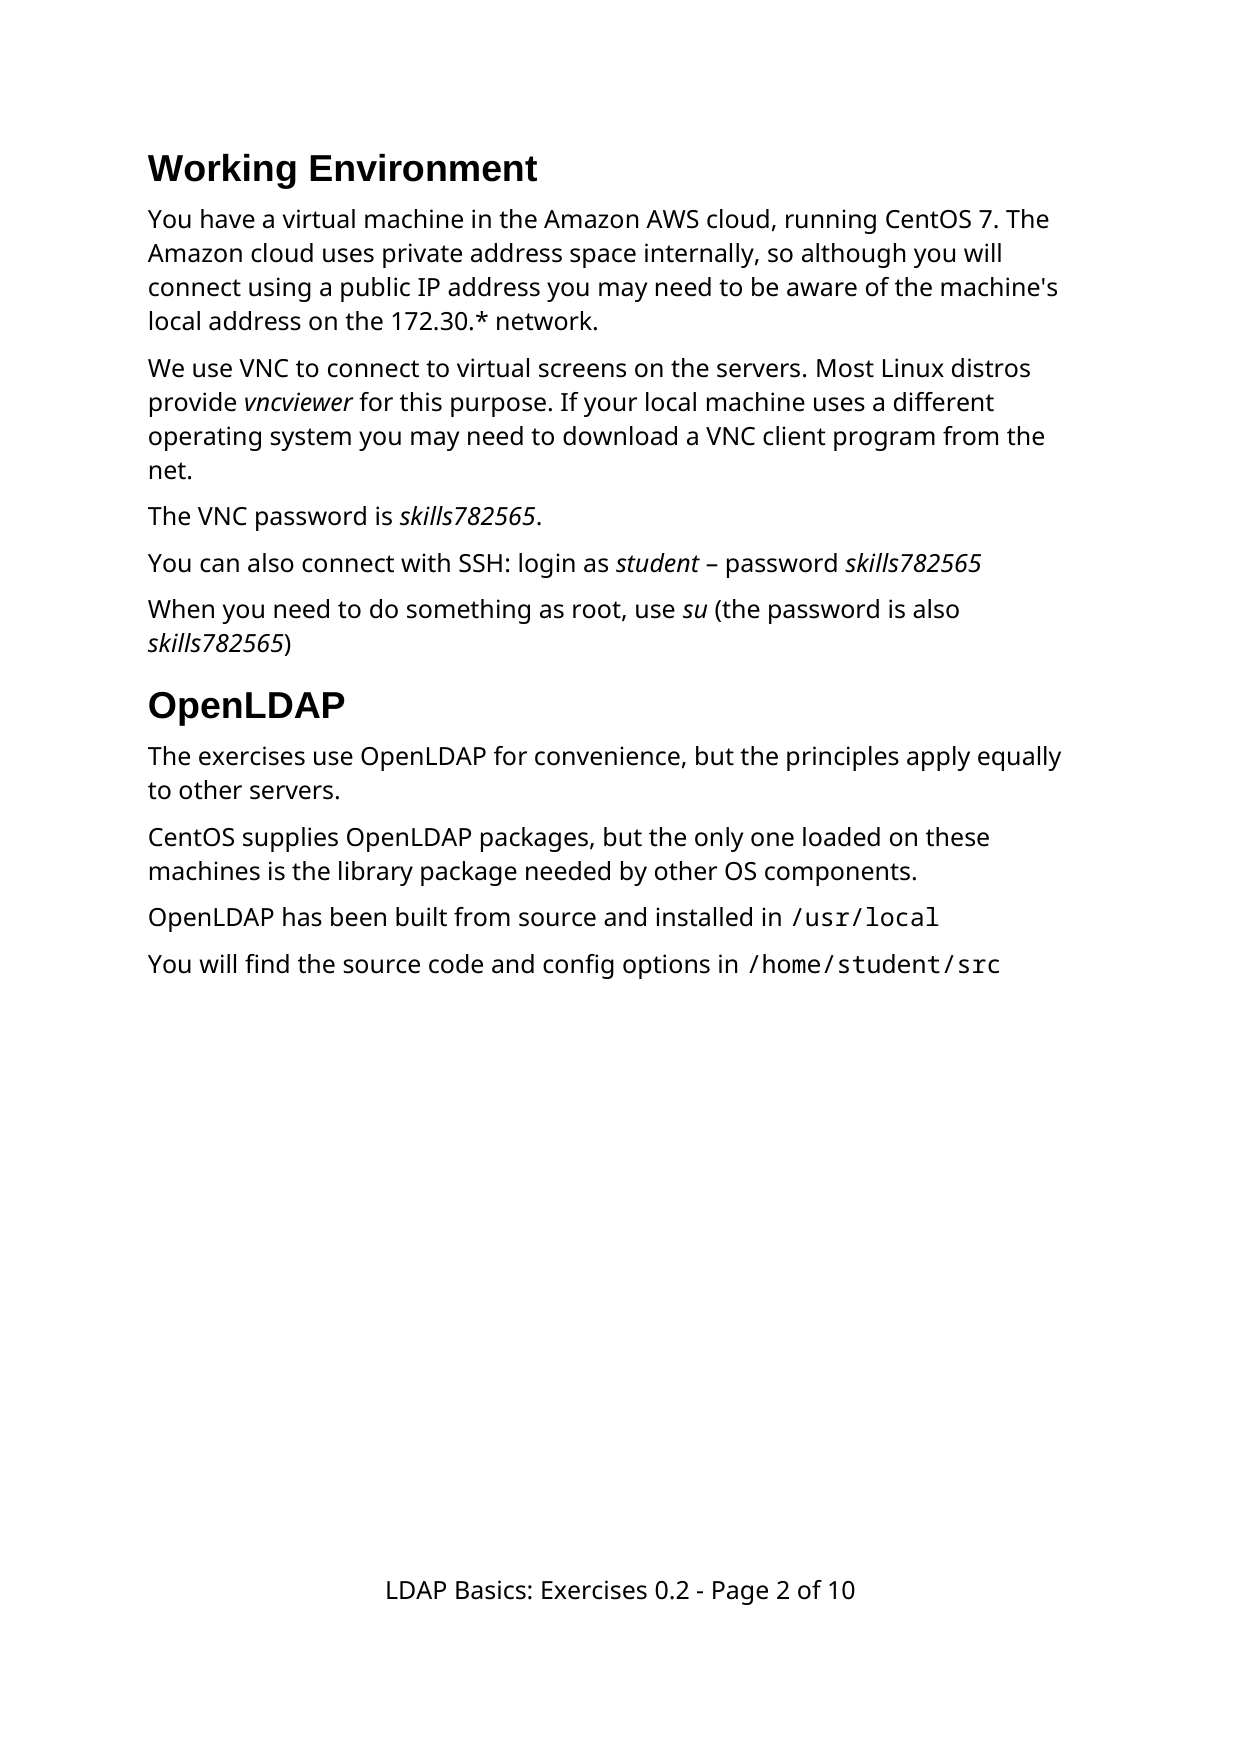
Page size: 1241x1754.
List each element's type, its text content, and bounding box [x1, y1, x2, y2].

text The exercises use OpenLDAP for convenience, but the principles apply equally to other servers. [148, 739, 1093, 807]
text When you need to do something as root, use su (the password is also skills782565) [148, 592, 1093, 659]
subtitle Working Environment [148, 148, 1093, 189]
text We use VNC to connect to virtual screens on the servers. Most Linux distros provide vncviewer for this purpose. If your local machine uses a different operating system you may need to download a VNC client program from the net. [148, 350, 1093, 486]
text The VNC password is skills782565. [148, 499, 1093, 533]
text You will find the source code and config options in /home/student/src [148, 946, 1093, 980]
text CentOS supplies OpenLDAP packages, but the only one loaded on these machines is the library package needed by other OS components. [148, 819, 1093, 887]
text You have a virtual machine in the Amazon AWS cloud, running CentOS 7. The Amazon cloud uses private address space internally, so although you will connect using a public IP address you may need to be aware of the machine's local address on the 172.30.* network. [148, 202, 1093, 338]
text OpenLDAP has been built from source and installed in /usr/local [148, 900, 1093, 934]
subtitle OpenLDAP [148, 684, 1093, 727]
text You can also connect with SSH: login as student – password skills782565 [148, 545, 1093, 579]
